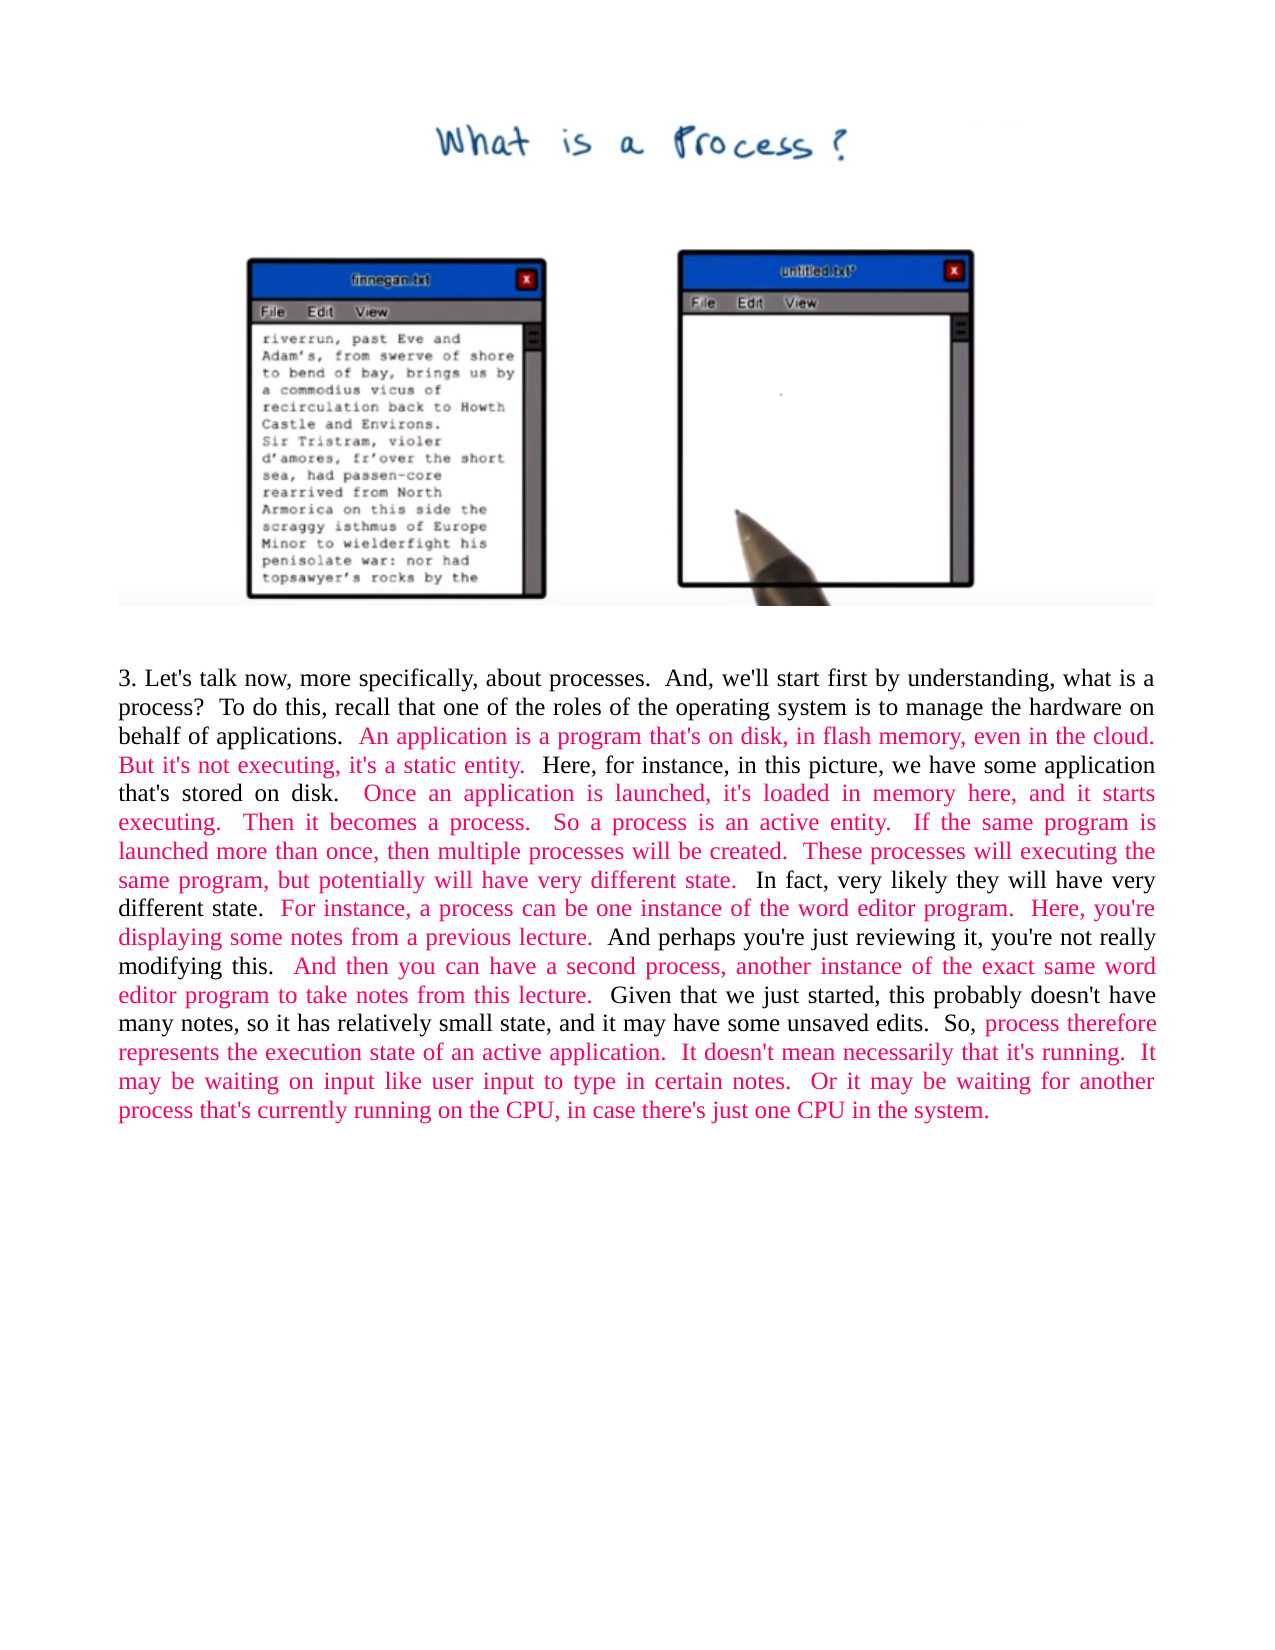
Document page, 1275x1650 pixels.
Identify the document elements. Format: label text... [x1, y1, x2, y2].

text 3. Let's talk now, more specifically, about processes. And, we'll start first by understanding, what is a process? To do this, recall that one of the roles of the operating system is to manage the hardware on behalf of applications. An application is a program that's on disk, in flash memory, even in the cloud. But it's not executing, it's a static entity. Here, for instance, in this picture, we have some application that's stored on disk. Once an application is launched, it's loaded in memory here, and it starts executing. Then it becomes a process. So a process is an active entity. If the same program is launched more than once, then multiple processes will be created. These processes will executing the same program, but potentially will have very different state. In fact, very likely they will have very different state. For instance, a process can be one instance of the word editor program. Here, you're displaying some notes from a previous lecture. And perhaps you're just reviewing it, you're not really modifying this. And then you can have a second process, another instance of the exact same word editor program to take notes from this lecture. Given that we just started, this probably doesn't have many notes, so it has relatively small state, and it may have some unsaved edits. So, process therefore represents the execution state of an active application. It doesn't mean necessarily that it's running. It may be waiting on input like user input to type in certain notes. Or it may be waiting for another process that's currently running on the CPU, in case there's just one CPU in the system. [118, 663, 1157, 1123]
picture [118, 118, 1157, 606]
